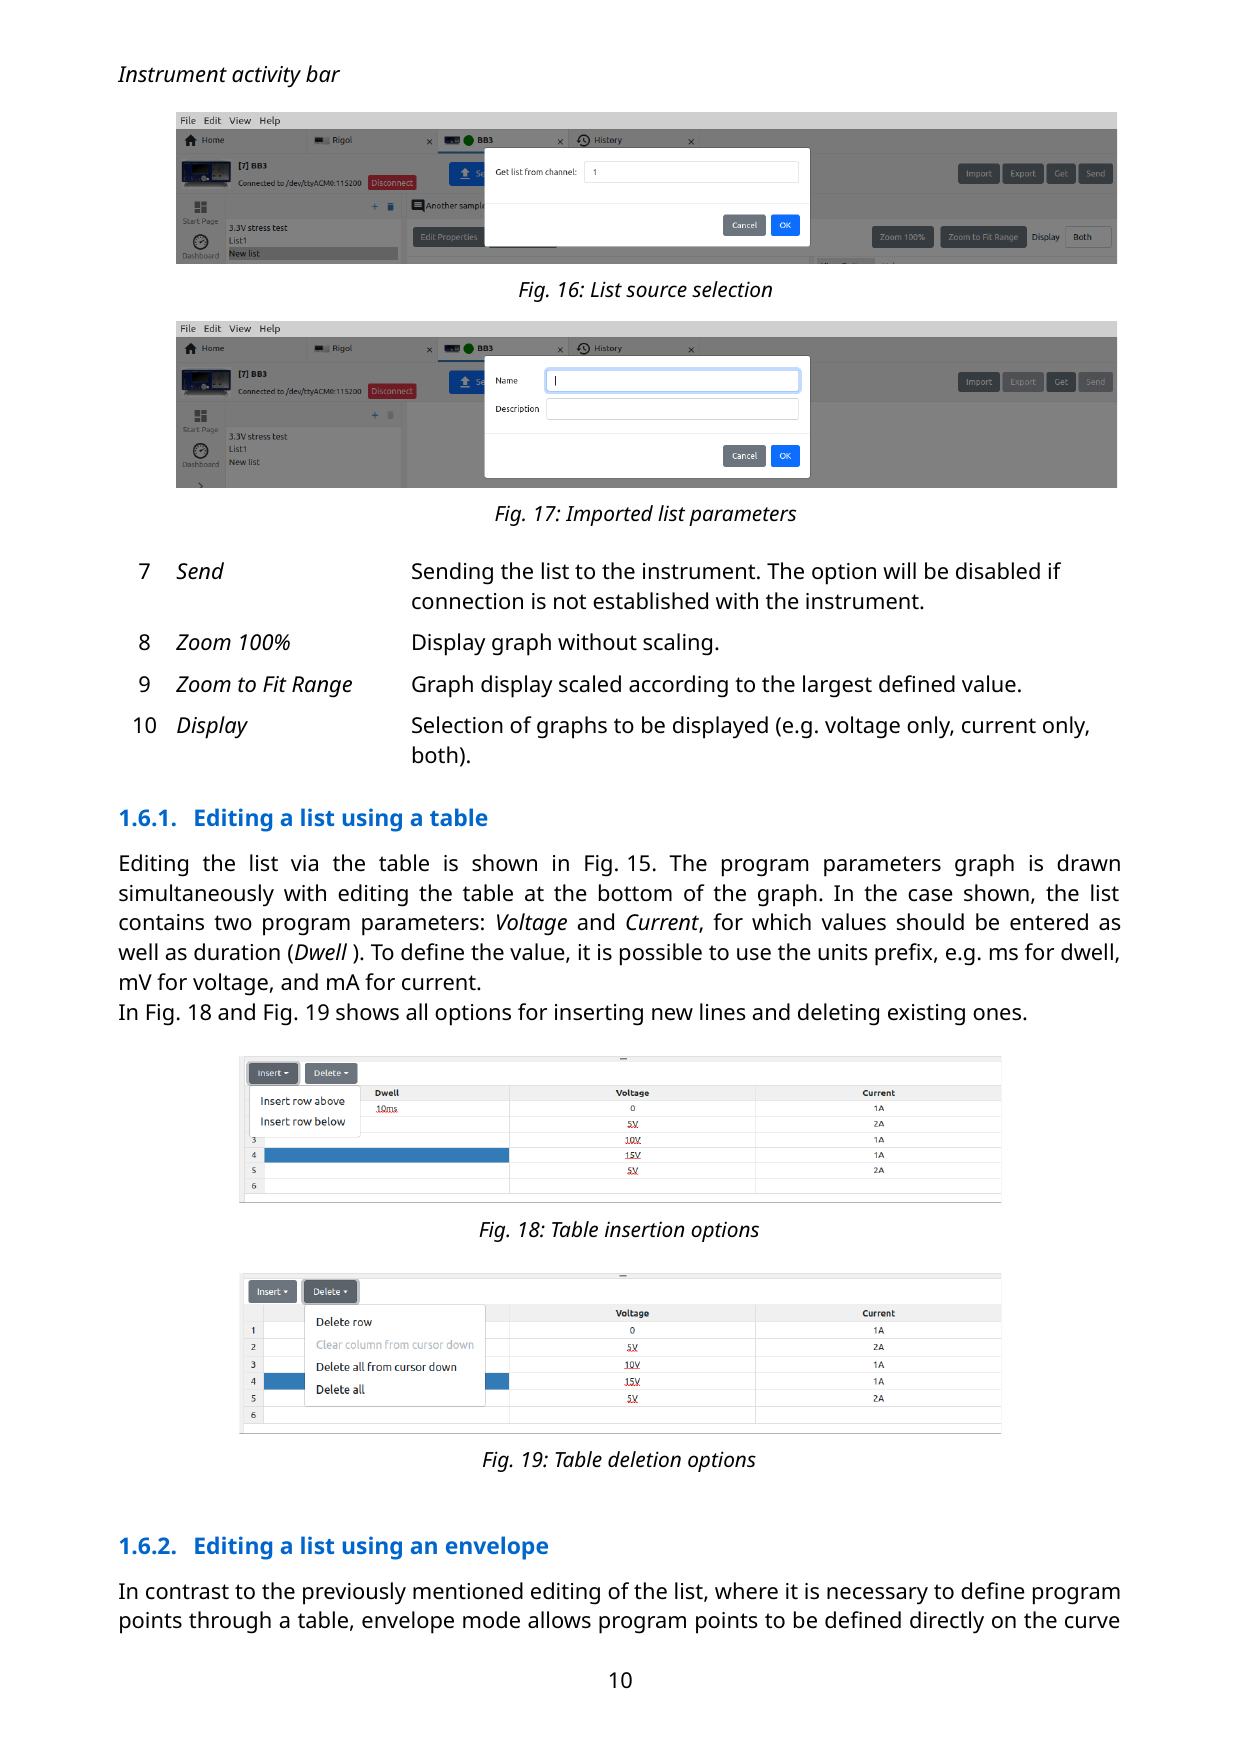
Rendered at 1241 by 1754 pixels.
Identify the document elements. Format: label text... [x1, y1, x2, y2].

table_cell Zoom to Fit Range [171, 663, 405, 704]
table_cell Graph display scaled according to the largest defined value. [405, 663, 1123, 704]
table_cell 7 [118, 551, 171, 622]
picture [176, 112, 1118, 264]
table_cell [118, 107, 171, 551]
subtitle Editing a list using an envelope [118, 1530, 1122, 1561]
text Fig. 19: Table deletion options [239, 1434, 1001, 1473]
table_cell Sending the list to the instrument. The option will be disabled if connection is not established with the instrument. [405, 551, 1123, 622]
subtitle Editing a list using a table [118, 802, 1122, 833]
table_cell 10 [118, 704, 171, 775]
table_cell Display graph without scaling. [405, 622, 1123, 663]
text In contrast to the previously mentioned editing of the list, where it is necessary to define program points through a table, envelope mode allows program points to be defined directly on the curve [118, 1576, 1122, 1635]
picture [239, 1273, 1002, 1434]
table_cell Zoom 100% [171, 622, 405, 663]
picture [239, 1056, 1002, 1203]
text In Fig. 18 and Fig. 19 shows all options for inserting new lines and deleting existing ones. [118, 997, 1122, 1027]
table_cell Selection of graphs to be displayed (e.g. voltage only, current only, both). [405, 704, 1123, 775]
table_cell 8 [118, 622, 171, 663]
table_cell Display [171, 704, 405, 775]
picture [176, 321, 1118, 488]
table_cell 9 [118, 663, 171, 704]
text Editing the list via the table is shown in Fig. 15. The program parameters graph is drawn simultaneously with editing the table at the bottom of the graph. In the case shown, the list contains two program parameters: Voltage and Current, for which values should be entered as well as duration (Dwell ). To define the value, it is possible to use the units prefix, e.g. ms for dwell, mV for voltage, and mA for current. [118, 848, 1122, 997]
table_cell Send [171, 551, 405, 622]
table_cell [171, 107, 1123, 551]
text Fig. 18: Table insertion options [239, 1203, 1001, 1243]
